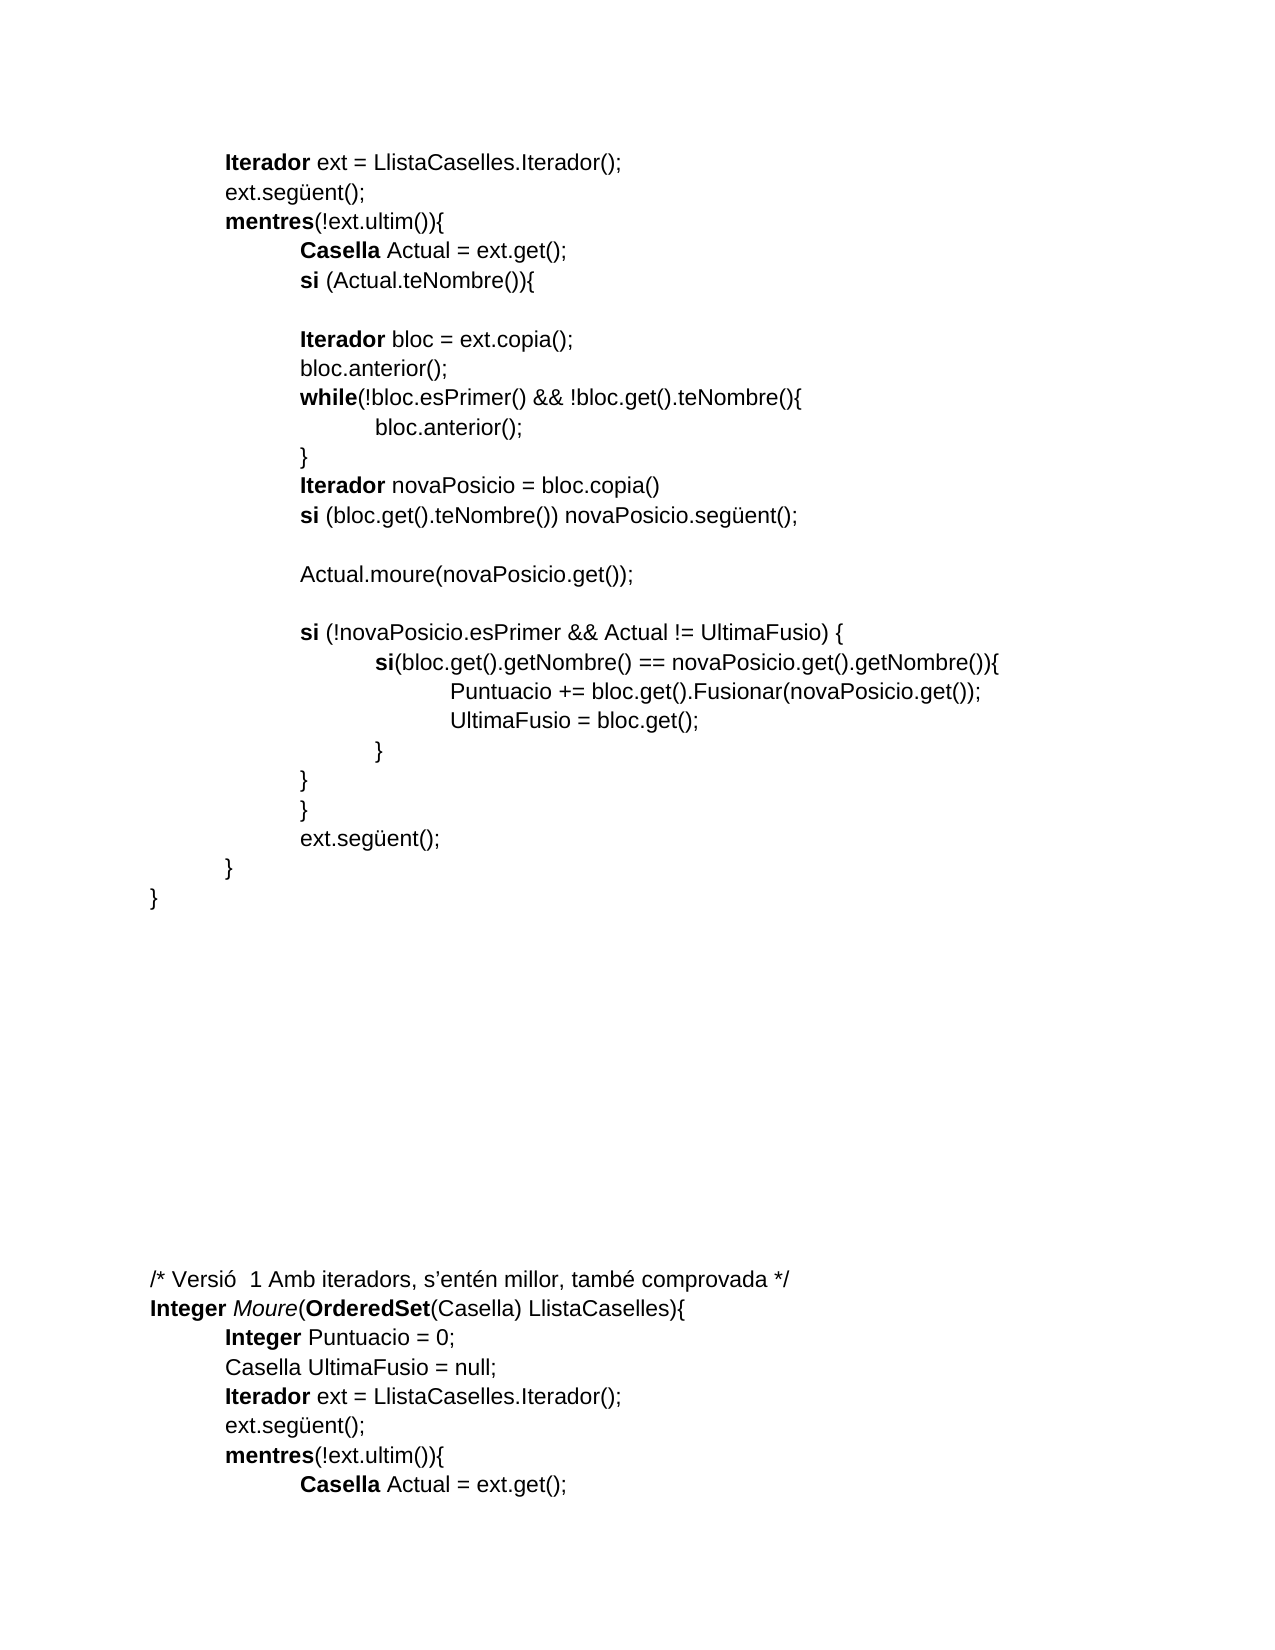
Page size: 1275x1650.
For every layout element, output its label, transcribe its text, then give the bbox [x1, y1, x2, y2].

text } [150, 855, 1125, 881]
text } [225, 767, 1125, 792]
text } [225, 796, 1125, 822]
text si(bloc.get().getNombre() == novaPosicio.get().getNombre()){ [225, 649, 1125, 675]
text } [225, 737, 1125, 763]
text Iterador novaPosicio = bloc.copia() [150, 473, 1125, 499]
text bloc.anterior(); [150, 414, 1125, 440]
text si (bloc.get().teNombre()) novaPosicio.següent(); [150, 502, 1125, 528]
text Casella UltimaFusio = null; [150, 1354, 1125, 1380]
text ext.següent(); [150, 179, 1125, 205]
text } [150, 444, 1125, 469]
text mentres(!ext.ultim()){ [150, 1442, 1125, 1468]
text } [150, 884, 1125, 910]
text ext.següent(); [225, 826, 1125, 851]
text Puntuacio += bloc.get().Fusionar(novaPosicio.get()); [225, 679, 1125, 704]
text bloc.anterior(); [150, 356, 1125, 381]
text si (Actual.teNombre()){ [150, 267, 1125, 293]
text Iterador ext = LlistaCaselles.Iterador(); [150, 150, 1125, 176]
text UltimaFusio = bloc.get(); [225, 708, 1125, 734]
text Integer Puntuacio = 0; [150, 1325, 1125, 1351]
text while(!bloc.esPrimer() && !bloc.get().teNombre(){ [150, 385, 1125, 411]
text si (!novaPosicio.esPrimer && Actual != UltimaFusio) { [150, 620, 1125, 646]
text Integer Moure(OrderedSet(Casella) LlistaCaselles){ [150, 1296, 1125, 1321]
text ext.següent(); [150, 1413, 1125, 1439]
text Iterador ext = LlistaCaselles.Iterador(); [150, 1384, 1125, 1409]
text Iterador bloc = ext.copia(); [150, 326, 1125, 352]
text Casella Actual = ext.get(); [150, 238, 1125, 264]
text /* Versió 1 Amb iteradors, s’entén millor, també comprovada */ [150, 1266, 1125, 1292]
text Actual.moure(novaPosicio.get()); [225, 561, 1125, 587]
text Casella Actual = ext.get(); [150, 1472, 1125, 1497]
text mentres(!ext.ultim()){ [150, 209, 1125, 234]
